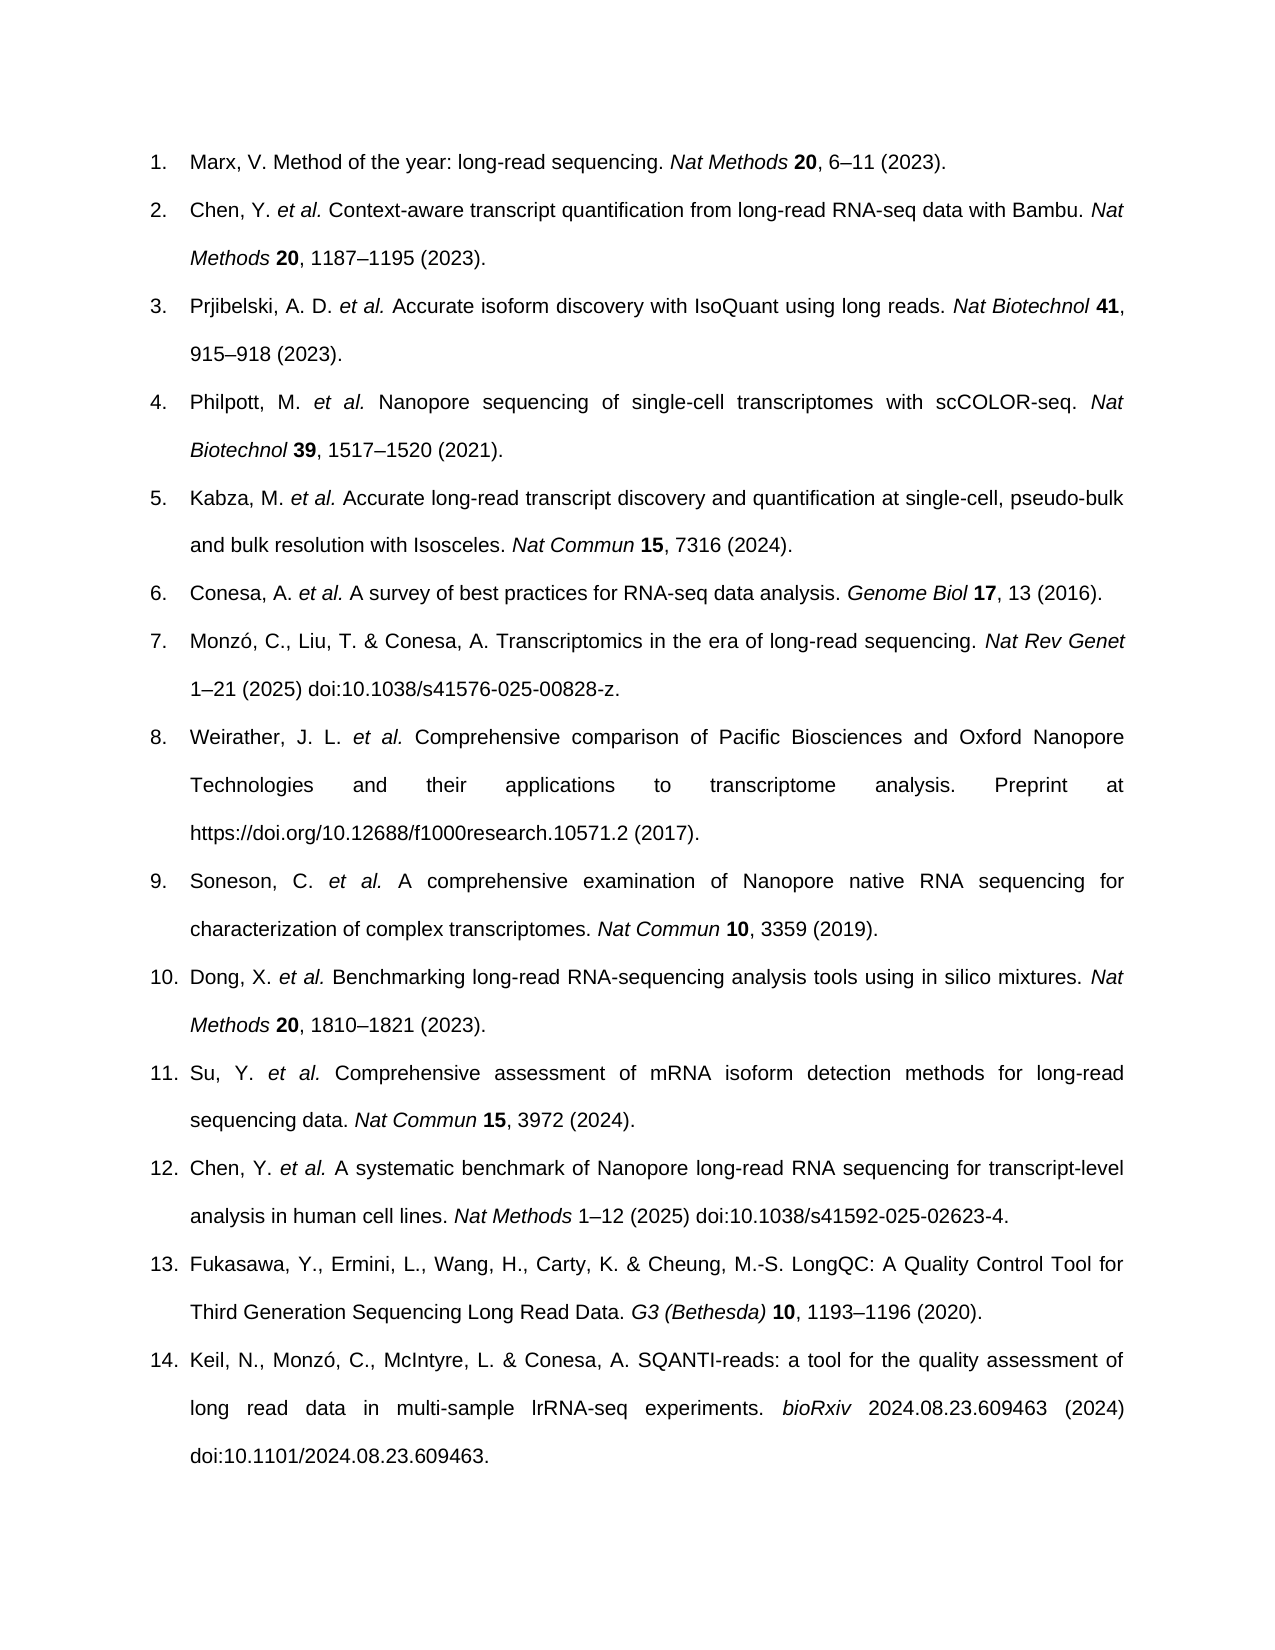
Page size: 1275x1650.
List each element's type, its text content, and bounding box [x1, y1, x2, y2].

text 8. Weirather, J. L. et al. Comprehensive comparison of Pacific Biosciences and Oxford Nanopore Technologies and their applications to transcriptome analysis. Preprint at https://doi.org/10.12688/f1000research.10571.2 (2017). [150, 725, 1125, 845]
text 1. Marx, V. Method of the year: long-read sequencing. Nat Methods 20, 6–11 (2023). [150, 150, 1125, 174]
text 9. Soneson, C. et al. A comprehensive examination of Nanopore native RNA sequencing for characterization of complex transcriptomes. Nat Commun 10, 3359 (2019). [150, 869, 1125, 941]
text 3. Prjibelski, A. D. et al. Accurate isoform discovery with IsoQuant using long reads. Nat Biotechnol 41, 915–918 (2023). [150, 294, 1125, 366]
text 6. Conesa, A. et al. A survey of best practices for RNA-seq data analysis. Genome Biol 17, 13 (2016). [150, 581, 1125, 605]
text 5. Kabza, M. et al. Accurate long-read transcript discovery and quantification at single-cell, pseudo-bulk and bulk resolution with Isosceles. Nat Commun 15, 7316 (2024). [150, 485, 1125, 557]
text 7. Monzó, C., Liu, T. & Conesa, A. Transcriptomics in the era of long-read sequencing. Nat Rev Genet 1–21 (2025) doi:10.1038/s41576-025-00828-z. [150, 629, 1125, 701]
text 4. Philpott, M. et al. Nanopore sequencing of single-cell transcriptomes with scCOLOR-seq. Nat Biotechnol 39, 1517–1520 (2021). [150, 389, 1125, 461]
text 11. Su, Y. et al. Comprehensive assessment of mRNA isoform detection methods for long-read sequencing data. Nat Commun 15, 3972 (2024). [150, 1060, 1125, 1132]
text 2. Chen, Y. et al. Context-aware transcript quantification from long-read RNA-seq data with Bambu. Nat Methods 20, 1187–1195 (2023). [150, 198, 1125, 270]
text 12. Chen, Y. et al. A systematic benchmark of Nanopore long-read RNA sequencing for transcript-level analysis in human cell lines. Nat Methods 1–12 (2025) doi:10.1038/s41592-025-02623-4. [150, 1156, 1125, 1228]
text 14. Keil, N., Monzó, C., McIntyre, L. & Conesa, A. SQANTI-reads: a tool for the quality assessment of long read data in multi-sample lrRNA-seq experiments. bioRxiv 2024.08.23.609463 (2024) doi:10.1101/2024.08.23.609463. [150, 1348, 1125, 1468]
text 10. Dong, X. et al. Benchmarking long-read RNA-sequencing analysis tools using in silico mixtures. Nat Methods 20, 1810–1821 (2023). [150, 964, 1125, 1036]
text 13. Fukasawa, Y., Ermini, L., Wang, H., Carty, K. & Cheung, M.-S. LongQC: A Quality Control Tool for Third Generation Sequencing Long Read Data. G3 (Bethesda) 10, 1193–1196 (2020). [150, 1252, 1125, 1324]
